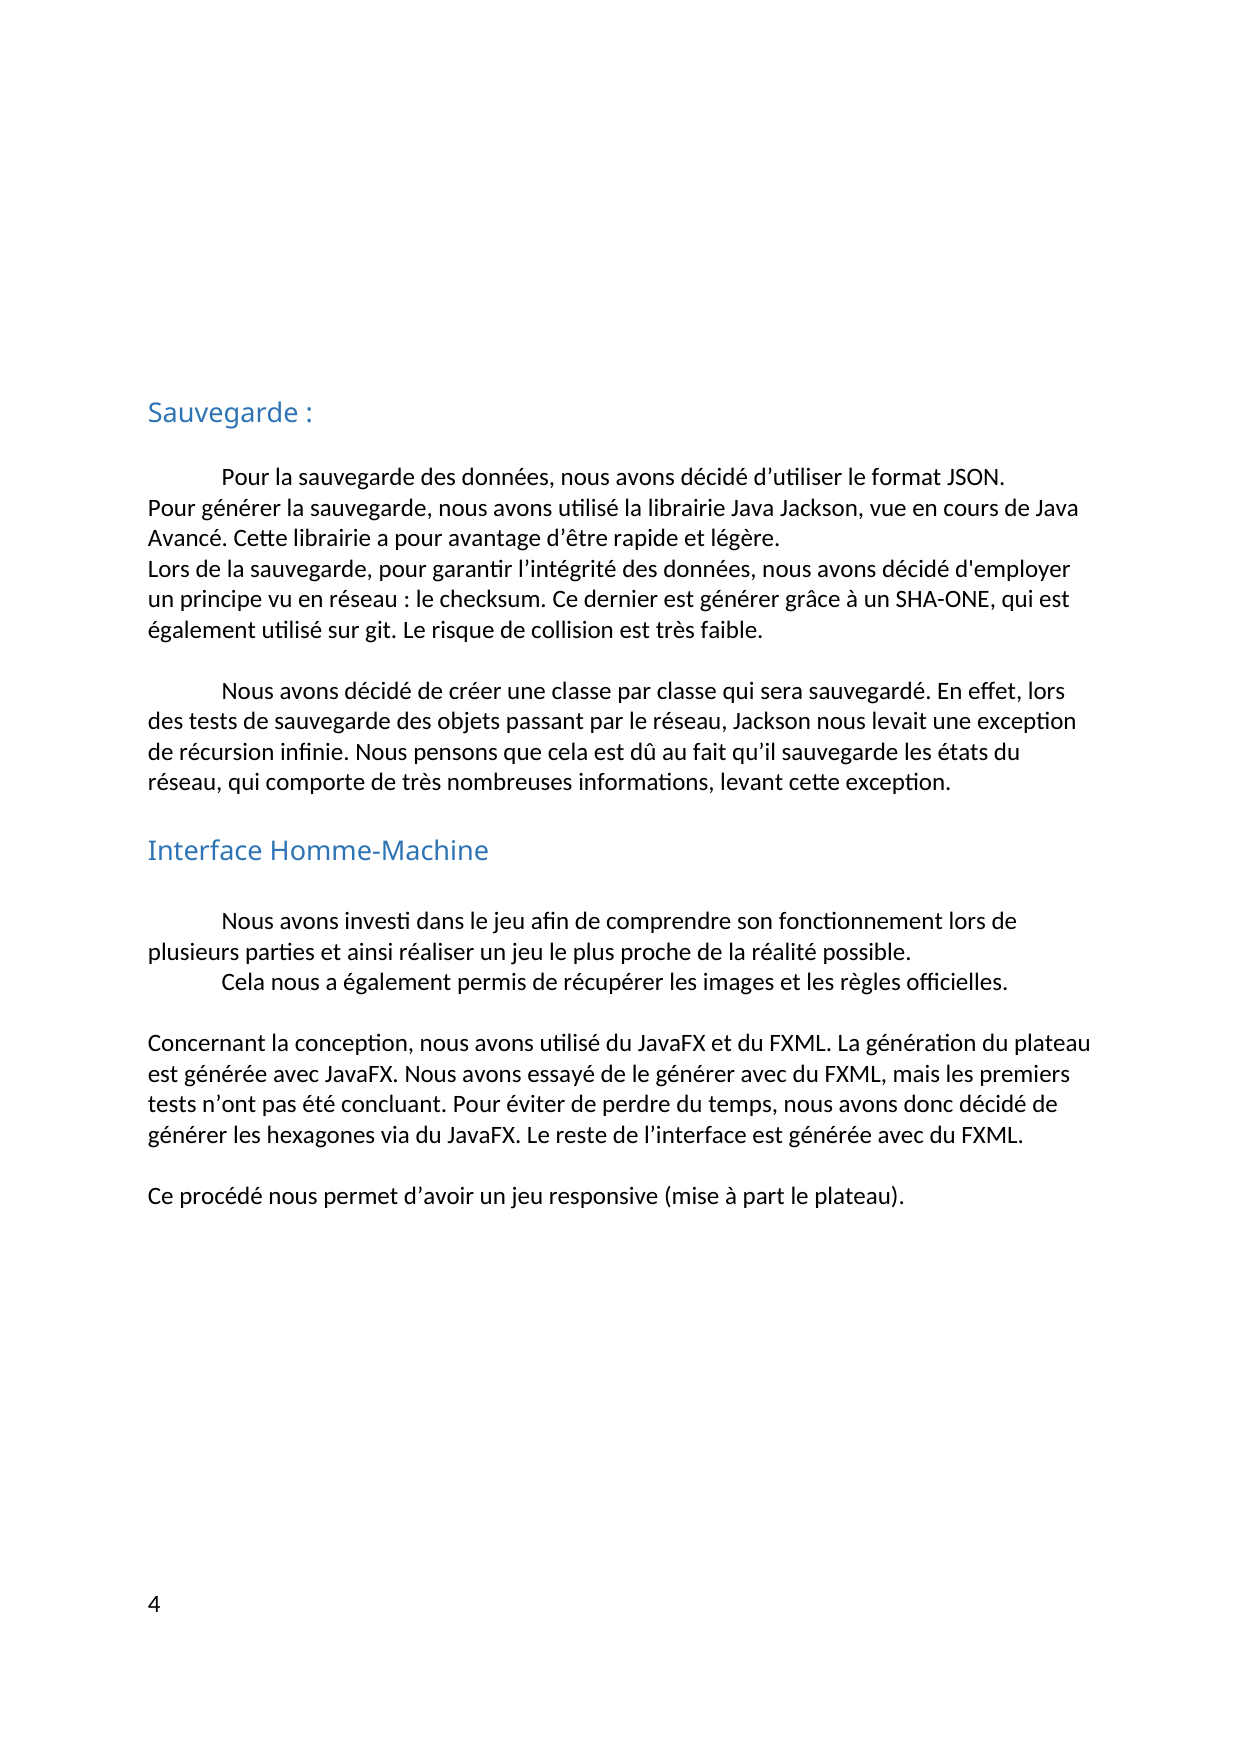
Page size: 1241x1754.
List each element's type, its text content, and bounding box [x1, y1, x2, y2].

subtitle Interface Homme-Machine [148, 832, 1093, 905]
text Pour la sauvegarde des données, nous avons décidé d’utiliser le format JSON. Pour générer la sauvegarde, nous avons utilisé la librairie Java Jackson, vue en cours de Java Avancé. Cette librairie a pour avantage d’être rapide et légère. Lors de la sauvegarde, pour garantir l’intégrité des données, nous avons décidé d'employer un principe vu en réseau : le checksum. Ce dernier est générer grâce à un SHA-ONE, qui est également utilisé sur git. Le risque de collision est très faible. [148, 461, 1093, 644]
text Cela nous a également permis de récupérer les images et les règles officielles. [148, 966, 1093, 997]
subtitle Sauvegarde : [148, 394, 1093, 431]
text Ce procédé nous permet d’avoir un jeu responsive (mise à part le plateau). [148, 1180, 1093, 1211]
text Concernant la conception, nous avons utilisé du JavaFX et du FXML. La génération du plateau est générée avec JavaFX. Nous avons essayé de le générer avec du FXML, mais les premiers tests n’ont pas été concluant. Pour éviter de perdre du temps, nous avons donc décidé de générer les hexagones via du JavaFX. Le reste de l’interface est générée avec du FXML. [148, 1027, 1093, 1149]
text Nous avons investi dans le jeu afin de comprendre son fonctionnement lors de plusieurs parties et ainsi réaliser un jeu le plus proche de la réalité possible. [148, 905, 1093, 966]
text Nous avons décidé de créer une classe par classe qui sera sauvegardé. En effet, lors des tests de sauvegarde des objets passant par le réseau, Jackson nous levait une exception de récursion infinie. Nous pensons que cela est dû au fait qu’il sauvegarde les états du réseau, qui comporte de très nombreuses informations, levant cette exception. [148, 675, 1093, 797]
